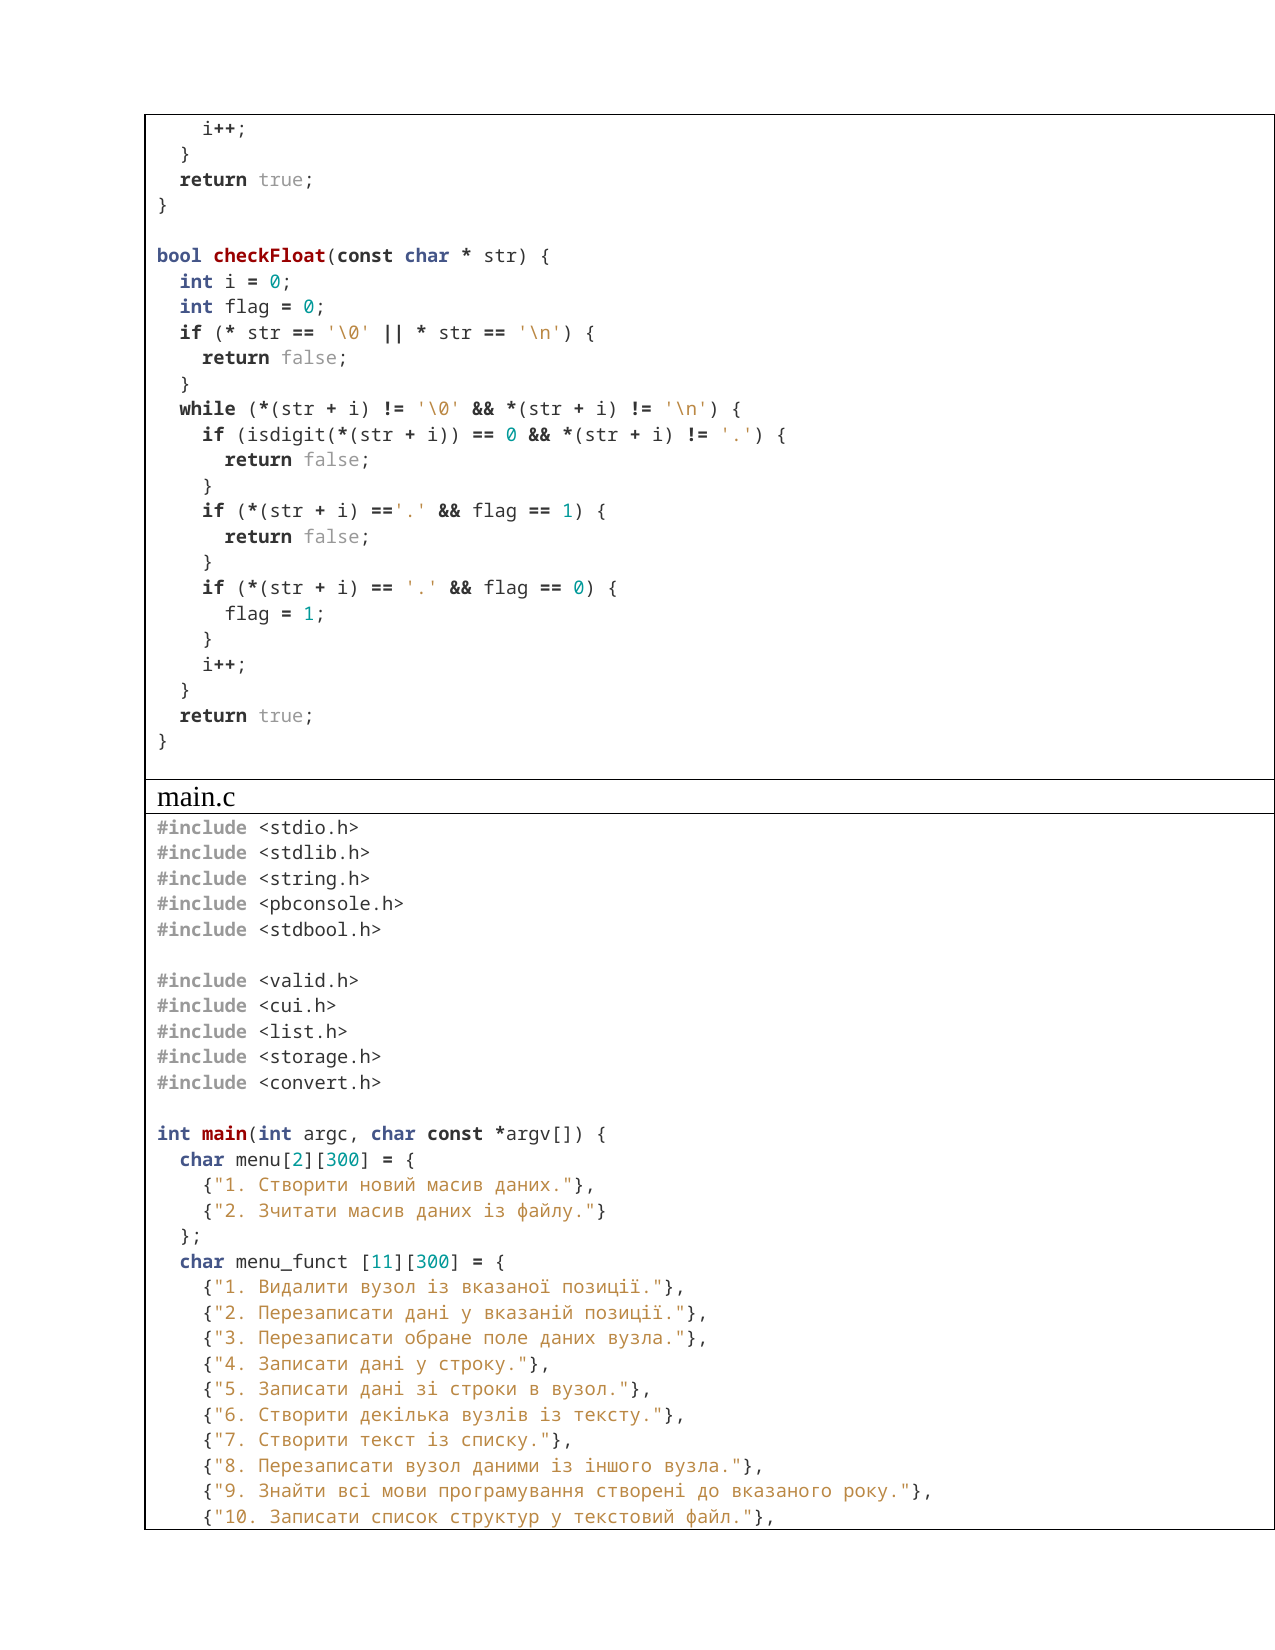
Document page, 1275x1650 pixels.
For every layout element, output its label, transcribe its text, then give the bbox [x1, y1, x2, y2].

table_cell i++; } return true; } bool checkFloat(const char * str) { int i = 0; int flag = 0; if (* str == '\0' || * str == '\n') { return false; } while (*(str + i) != '\0' && *(str + i) != '\n') { if (isdigit(*(str + i)) == 0 && *(str + i) != '.') { return false; } if (*(str + i) =='.' && flag == 1) { return false; } if (*(str + i) == '.' && flag == 0) { flag = 1; } i++; } return true; } [146, 115, 1274, 778]
table_cell #include <stdio.h> #include <stdlib.h> #include <string.h> #include <pbconsole.h> #include <stdbool.h> #include <valid.h> #include <cui.h> #include <list.h> #include <storage.h> #include <convert.h> int main(int argc, char const *argv[]) { char menu[2][300] = { {"1. Створити новий масив даних."}, {"2. Зчитати масив даних із файлу."} }; char menu_funct [11][300] = { {"1. Видалити вузол із вказаної позиції."}, {"2. Перезаписати дані у вказаній позиції."}, {"3. Перезаписати обране поле даних вузла."}, {"4. Записати дані у строку."}, {"5. Записати дані зі строки в вузол."}, {"6. Створити декілька вузлів із тексту."}, {"7. Створити текст із списку."}, {"8. Перезаписати вузол даними із іншого вузла."}, {"9. Знайти всі мови програмування створені до вказаного року."}, {"10. Записати список структур у текстовий файл."}, {"Вихід"} }; char field[5][300] = { {"fullname"}, {"date_of_occurrence"}, {"market_share"}, {"major_implementation"}, {"satisfaction_index"}, }; enum {x = 23, y = 3}; int i = 0; int j = 0; char buffer[200]; char command_1 = '1'; char command_2 = '1'; char commandExit = '\0'; int choice = 0; int choice_1 = 0; int choice_2 = 0; int position = 0; int result; int firstIndex; int secondIndex; List * list; conResize(37,120); conHideCursor(); CUI_mainMenu(menu, 1, 0, 0, sizeof(menu)/sizeof(menu[0])); conMove(25, 41); puts("Вузол містить 5 полів:\n\n\t\t\t\t\t 1. Назва мови програмування.\n\t\t\t\t\t\ 2. Дата створення.\n\t\t\t\t\t 3. Доля ринку.\n\t\t\t\t\t 4. Основні реалізації.\n\t\t\t\t\t 5. Індекс задоволеності мовою \ програмування.\n\n\t\t\t\t\tПри створені структури дані записуються через пробіл!"); while (command_1 != '0') { command_1 = conGetChar(); CUI_menuChoice(command_1, &choice_1, 1, menu, sizeof(menu)/sizeof(menu[0])); if (command_1 == '\n') { for (i = 0; i < 13; i++) { for (j = 0; j < 118; j++) { conMove(23 + i, 2 + j); putchar(' '); } } switch(choice_1) { case 0: list = List_new(); command_1 = '0'; break; case 1: conMove(x, y); printf("Введіть назву файлу, з якого бажаєте зчитати масив структур: "); conShowCursor(); fgets(buffer, 200, stdin); conHideCursor(); buffer[strlen(buffer) - 1] = '\0'; list = Storage_load(buffer); conMove(x + 2, y); if (list != NULL) { printf("Масив структур успішно зчитаний з файла %s.", buffer); command_1 = '0'; } else CUI_printStr("Помилка файла зчитування або файл пустий!", x + 2, y, "FG_YELLOW"); break; } } } CUI_menuTasks(menu_funct, 1, choice_2, 1, sizeof(menu_funct)/sizeof(menu_funct[0])); if (list == NULL) list = List_new(); while (command_2 != '0') { CUI_listInfo(List_count(list)); command_2 = conGetChar(); CUI_menuChoice(command_2, &choice_2, 10, menu_funct, sizeof(menu_funct)/sizeof(menu_funct[0])); if (command_2 == '\n') { for (i = 0; i < 14; i++) { for (j = 0; j < 118; j++) { conMove(23 + i, 2 + j); putchar(' '); } } switch(choice_2) { case 0: conMove(x, y); printf("Введіть індекс вузла, який бажаєте видалити: "); conShowCursor(); fgets(buffer, 100, stdin); conHideCursor(); if (checkInt(buffer) == true) { position = atoi(buffer); if (position < List_count(list)) { List_removeAt(list, position); CUI_printStr("Вузол успішно видалено!", x + 2, y, "FG_GREEN"); } else CUI_printStr("Вузла з даним індексом не існує!", x + 2, y, "FG_YELLOW"); } else CUI_printStr("Неправильно вказаний індекс!", x + 2, y, "FG_YELLOW"); break; case 1: conShowCursor(); conMove(x, y); printf("Введіть індекс вузла, який бажаєте перезаписати: "); fgets(buffer, 100, stdin); if (checkInt(buffer) == true) { position = atoi(buffer); if (position < List_count(list)) { conMove(x + 1, y); printf("Введіть дані через пробіл, які бажаєте занести в вузол: "); fgets(buffer, 200, stdin); buffer[strlen(buffer) - 1] = '\0'; if (List_overwriteNode(list, position, buffer) == true) { CUI_printStr("Вузол був успішно презаписаний!", x + 3, y, "FG_GREEN"); } else CUI_printStr("Неправильні вхідні дані!", x + 3, y, "FG_YELLOW"); } else CUI_printStr("Вузла з даним індексом не існує!", x + 3, y, "FG_YELLOW"); } else CUI_printStr("Неправильно вказаний індекс!", x + 2, y, "FG_YELLOW"); conHideCursor(); break; case 2: choice = 0; commandExit = '\0'; conShowCursor(); conMove(x, y); printf("Введіть індекс вузла: "); fgets(buffer, 100, stdin); if (checkInt(buffer) == true) { position = atoi(buffer); if (position < List_count(list)) { conMove(x + 1, y); printf("Оберіть поле, яке бажаєте перезаписати(\"w\" or \"s\"): "); conMove(24, 55); printf("%s", field[0]); while (commandExit != '\n') { commandExit = conGetChar(); for (int i = 0; i < 40; i++) { conMove(24, 55 + i); putchar(' '); } CUI_menuChoice(commandExit, &choice, 4, field, sizeof(field)/sizeof(field[0])); } conMove(x + 2, y); printf("Введіть нове значення вказаного поля: "); fgets(buffer, 100, stdin); if (ProgLang_overwriteField(List_elementAt(list, position), choice, buffer) == true) { CUI_printStr("Поле вузла перезаписане!", x + 3, y, "FG_GREEN"); } else CUI_printStr("Неправильні дані для запису в поле!", x + 3, y, "FG_YELLOW"); } else CUI_printStr("Вузла з даним індексом не існує!", x + 2, y, "FG_YELLOW"); } else CUI_printStr("Неправильно вказаний індекс!", x + 2, y, "FG_YELLOW"); conHideCursor(); break; case 3: conMove(x, y); printf("Введіть індекс вузла: "); conShowCursor(); fgets(buffer, 200, stdin); conHideCursor(); if (checkInt(buffer) == true && atoi(buffer) < List_count(list)) { position = atoi(buffer); CUI_printNodeInMenu(List_elementAt(list, position), x + 2, y); } else CUI_printStr("Неправильно вказаний індекс!", x + 2, y, "FG_YELLOW"); break; case 4: conMove(x, y); printf("Введіть позицію нового вузла в інтервалі [0, %i]: ", List_count(list)); fgets(buffer, 100, stdin); if (checkInt(buffer) == true && atoi(buffer) <= List_count(list)) { position = atoi(buffer); conMove(x + 2, y); printf("Введіть дані через пробіл, які бажаєте занести в новий вузол: "); conShowCursor(); conMove(x + 4, y); fgets(buffer, 200, stdin); conHideCursor(); buffer[strlen(buffer) - 1] = '\0'; if (List_strToNode(list, position, buffer) == true) { CUI_printStr("Новий вузол успішно створений!", x + 4, y + 30, "FG_GREEN"); } else CUI_printStr("Неправильні вхідні дані!", x + 4, y + 30, "FG_YELLOW"); } else CUI_printStr("Неправильно вказано позицію вузла!", x + 2, y, "FG_YELLOW"); break; case 5: commandExit = '1'; conMove(x, y); conShowCursor(); printf("Введіть дані в список через пробіл: "); while(commandExit != 'q') { conMove(36, 3); for (int j = 0; j < 100; j++) { conMove(35 , 2 + j); putchar(' '); conMove(x + 2 , 2 + j); putchar(' '); } conMove(x + 2, y); fgets(buffer, 100, stdin); if (List_strToNode(list, List_count(list), buffer) == false) CUI_printStr("Невірні вхідні дані!", x + 2, y + 30, "FG_YELLOW"); else CUI_printStr("Новий вузол створений!", x + 2, y + 30, "FG_GREEN"); CUI_printStr("Натисніть \"q\", щоб припинити створенняя структур чи Enter, щоб продовжити", 35, 23, "FG_GREEN"); commandExit = conGetChar(); } for (int i = 0; i < 100; i++) { conMove(35, 3 + i); putchar(' '); } CUI_printStr("Текст успішно занесений до списку", 35, 38, "FG_GREEN"); conHideCursor(); break; case 6: conMove(1, 1); if (List_count(list) != 0) { CUI_controlPrint(list); } else { conClear(); CUI_printStr("Список порожній!", 1, 54, "FG_YELLOW"); CUI_printStr("Натисніть \"Enter\" щоб продовжити", 37, 48, "FG_GREEN"); conGetChar(); } CUI_menuTasks(menu_funct, 1, choice_2, 0, sizeof(menu_funct)/sizeof(menu_funct[0])); break; case 7: conMove(x, y); conShowCursor(); printf("Введіть індекс вузла, яку бажаєте перезаписати: "); fgets(buffer, 200, stdin); if (checkInt(buffer) == true) { firstIndex = atoi(buffer); conMove(x + 1, y); printf("Введіть індекс вузла з якої виконується перезапис: "); fgets(buffer, 200, stdin); if (checkInt(buffer) == true) { secondIndex = atoi(buffer); conMove(x + 2, y); result = List_overwriteNodeFromNode(list, firstIndex, secondIndex); if (result == 0) { CUI_printStr("Перезапис виконано успішно!", x + 2, y, "FG_GREEN"); } else if (result == 1) { CUI_printStr("Вузла, який ви бажаєте перезаписати не існує!", x + 2, y, "FG_YELLOW"); } else CUI_printStr("Вузла з якого виконується перезапис не існує!", x + 2, y, "FG_YELLOW"); } else CUI_printStr("Неправильно вказаний індекс!", x + 2, y, "FG_YELLOW"); } else CUI_printStr("Неправильно вказаний індекс!", x + 2, y, "FG_YELLOW"); conHideCursor(); break; case 8: conMove(x, y); printf("Введіть рік: "); conShowCursor(); fgets(buffer, 200, stdin); conHideCursor(); if (checkInt(buffer) == true) { position = atoi(buffer); conClear(); conMove(1, 1); CUI_findLanguages(list, position); CUI_menuTasks(menu_funct, 1, 8, 0, sizeof(menu_funct)/sizeof(menu_funct[0])); } else CUI_printStr("Неправильно вказаний рік!", x + 2, y, "FG_YELLOW"); break; case 9: conMove(x, y); printf("Введіть назву файлу, в який бажаєте записати список: "); conShowCursor(); fgets(buffer, 200, stdin); buffer[strlen(buffer) - 1] = '\0'; if (Storage_save(buffer, list) == true) { conMove(x + 2, y); conSetAttr(FG_GREEN); printf("Масив структур записаний у файл \"%s\".", buffer); conReset(); } else CUI_printStr("Помилка файла запису", x + 2, y, "FG_YELLOW"); conHideCursor(); break; case 10: command_2 = '0'; break; } } } List_clear(list); List_free(&list); CUI_endProg(); return EXIT_SUCCESS; } [146, 814, 1274, 1529]
table_cell main.c [146, 780, 1274, 813]
